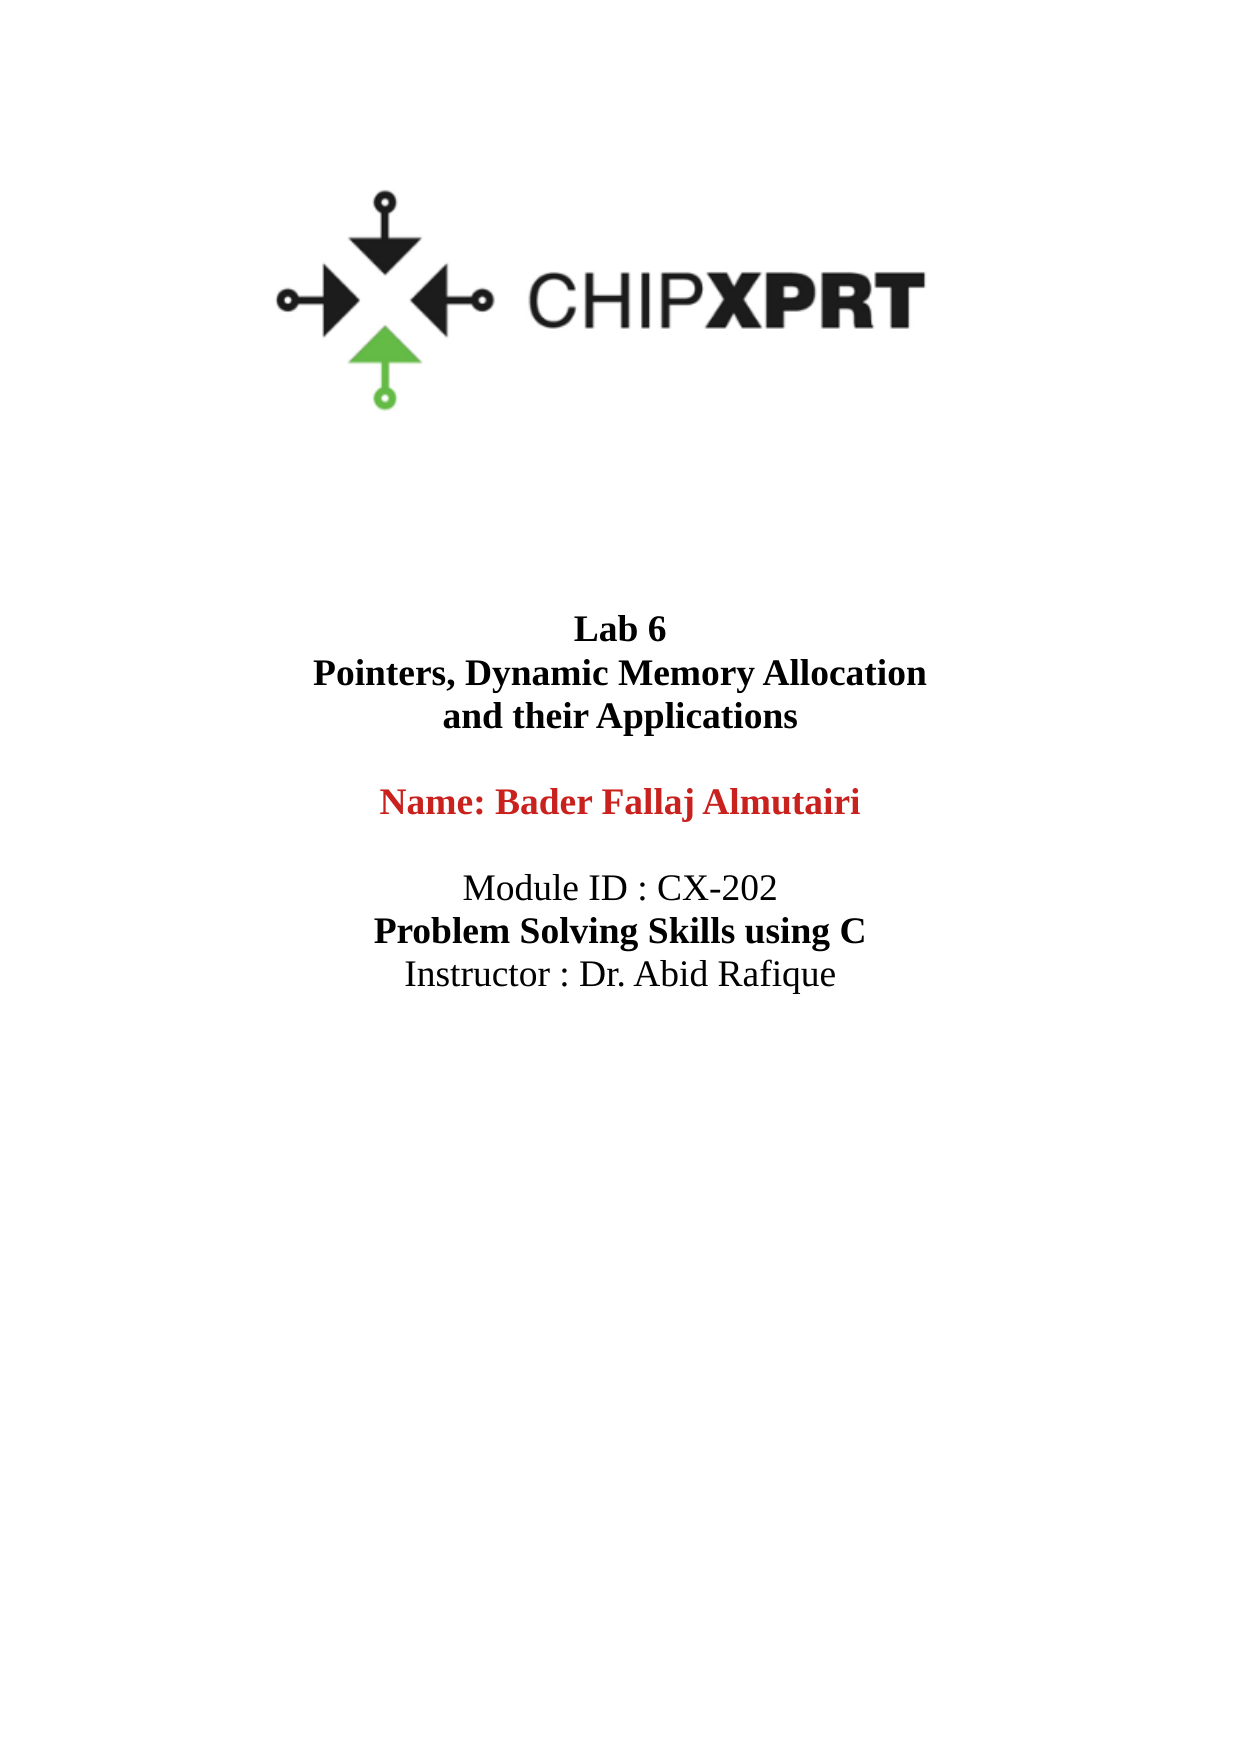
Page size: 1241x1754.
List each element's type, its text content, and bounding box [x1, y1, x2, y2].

picture [260, 175, 981, 428]
text Problem Solving Skills using C [118, 909, 1122, 952]
text Instructor : Dr. Abid Rafique [118, 952, 1122, 995]
text Pointers, Dynamic Memory Allocation [118, 650, 1122, 693]
text Module ID : CX-202 [118, 866, 1122, 909]
text Lab 6 [118, 607, 1122, 650]
text Name: Bader Fallaj Almutairi [118, 779, 1122, 822]
text and their Applications [118, 693, 1122, 736]
